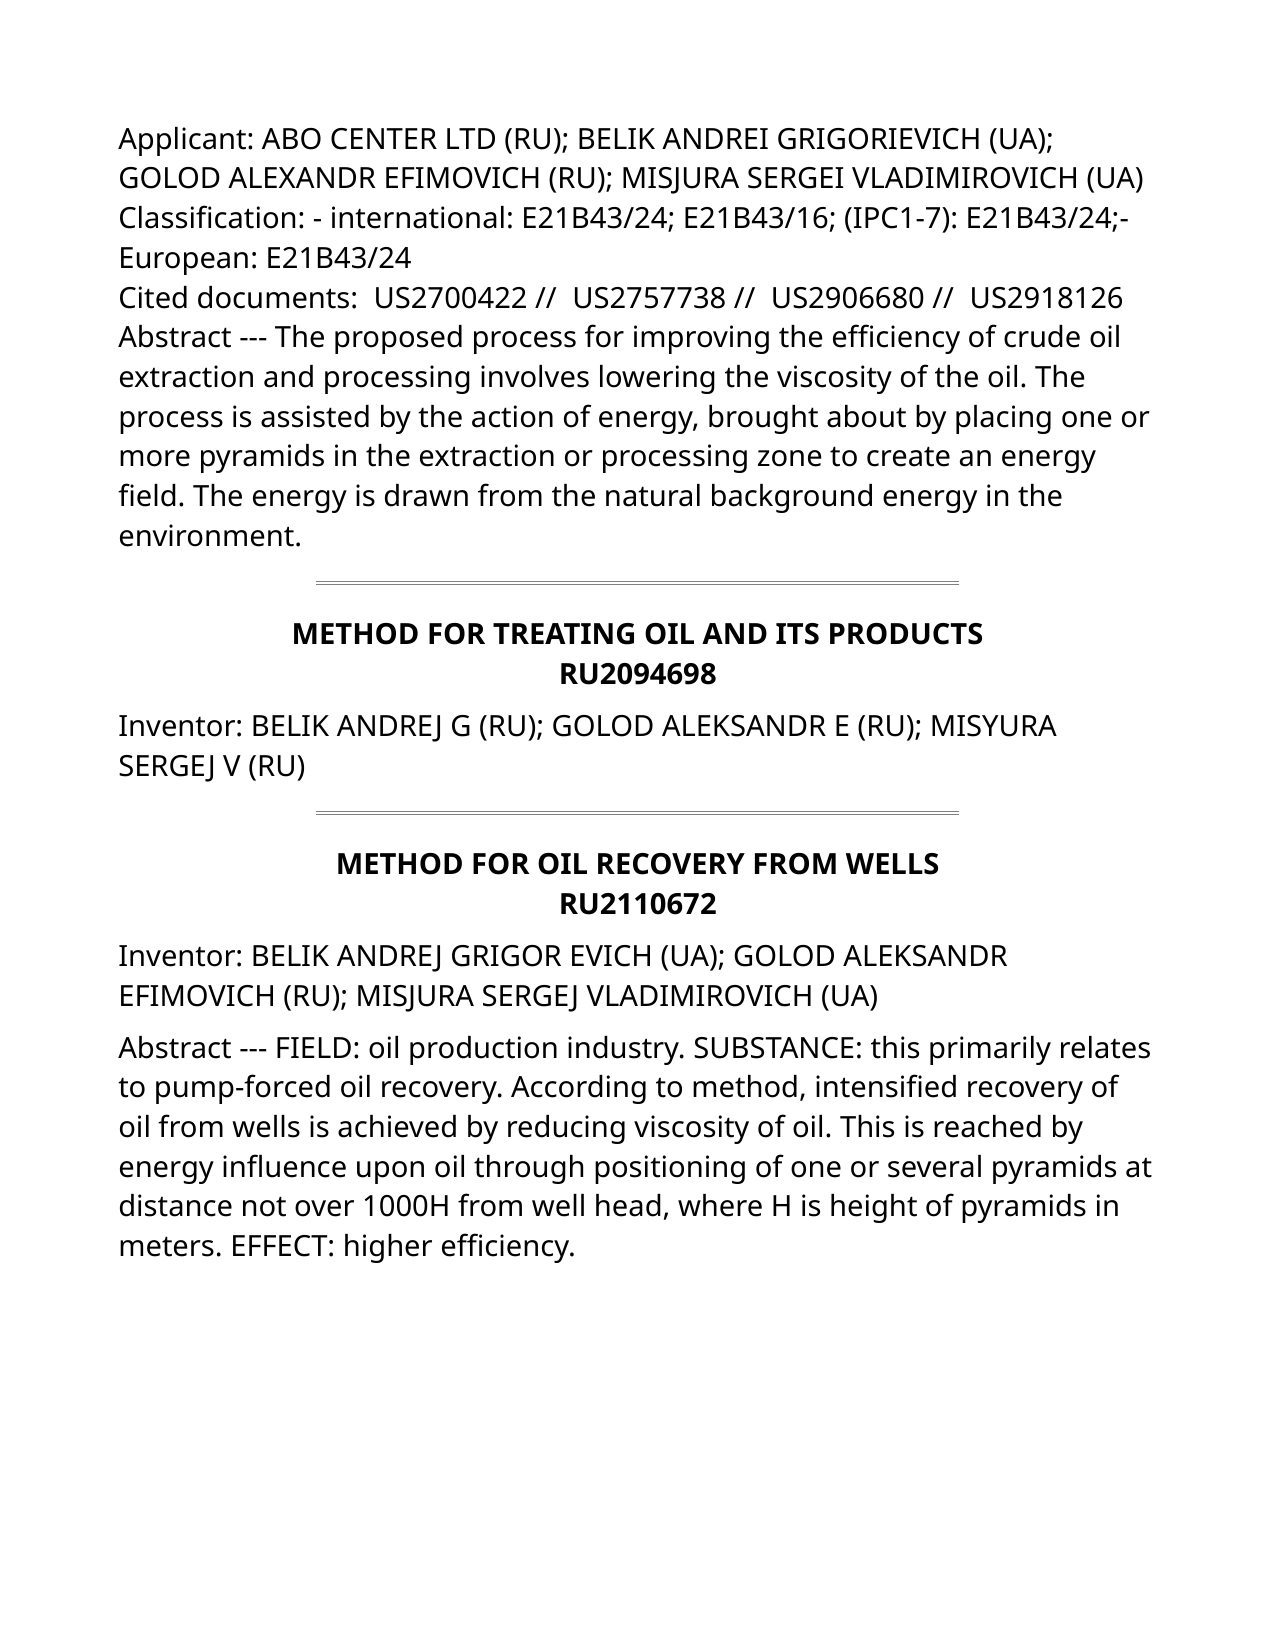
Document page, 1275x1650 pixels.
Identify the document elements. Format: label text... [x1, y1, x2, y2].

text METHOD FOR OIL RECOVERY FROM WELLS RU2110672 [118, 843, 1157, 923]
text METHOD FOR TREATING OIL AND ITS PRODUCTS RU2094698 [118, 613, 1157, 693]
text Abstract --- FIELD: oil production industry. SUBSTANCE: this primarily relates to pump-forced oil recovery. According to method, intensified recovery of oil from wells is achieved by reducing viscosity of oil. This is reached by energy influence upon oil through positioning of one or several pyramids at distance not over 1000H from well head, where H is height of pyramids in meters. EFFECT: higher efficiency. [118, 1027, 1157, 1265]
text Inventor: BELIK ANDREJ GRIGOR EVICH (UA); GOLOD ALEKSANDR EFIMOVICH (RU); MISJURA SERGEJ VLADIMIROVICH (UA) [118, 935, 1157, 1014]
text Inventor: BELIK ANDREJ G (RU); GOLOD ALEKSANDR E (RU); MISYURA SERGEJ V (RU) [118, 705, 1157, 784]
text Applicant: ABO CENTER LTD (RU); BELIK ANDREI GRIGORIEVICH (UA); GOLOD ALEXANDR EFIMOVICH (RU); MISJURA SERGEI VLADIMIROVICH (UA) Classification: - international: E21B43/24; E21B43/16; (IPC1-7): E21B43/24;- European: E21B43/24 Cited documents: US2700422 // US2757738 // US2906680 // US2918126 Abstract --- The proposed process for improving the efficiency of crude oil extraction and processing involves lowering the viscosity of the oil. The process is assisted by the action of energy, brought about by placing one or more pyramids in the extraction or processing zone to create an energy field. The energy is drawn from the natural background energy in the environment. [118, 118, 1157, 555]
